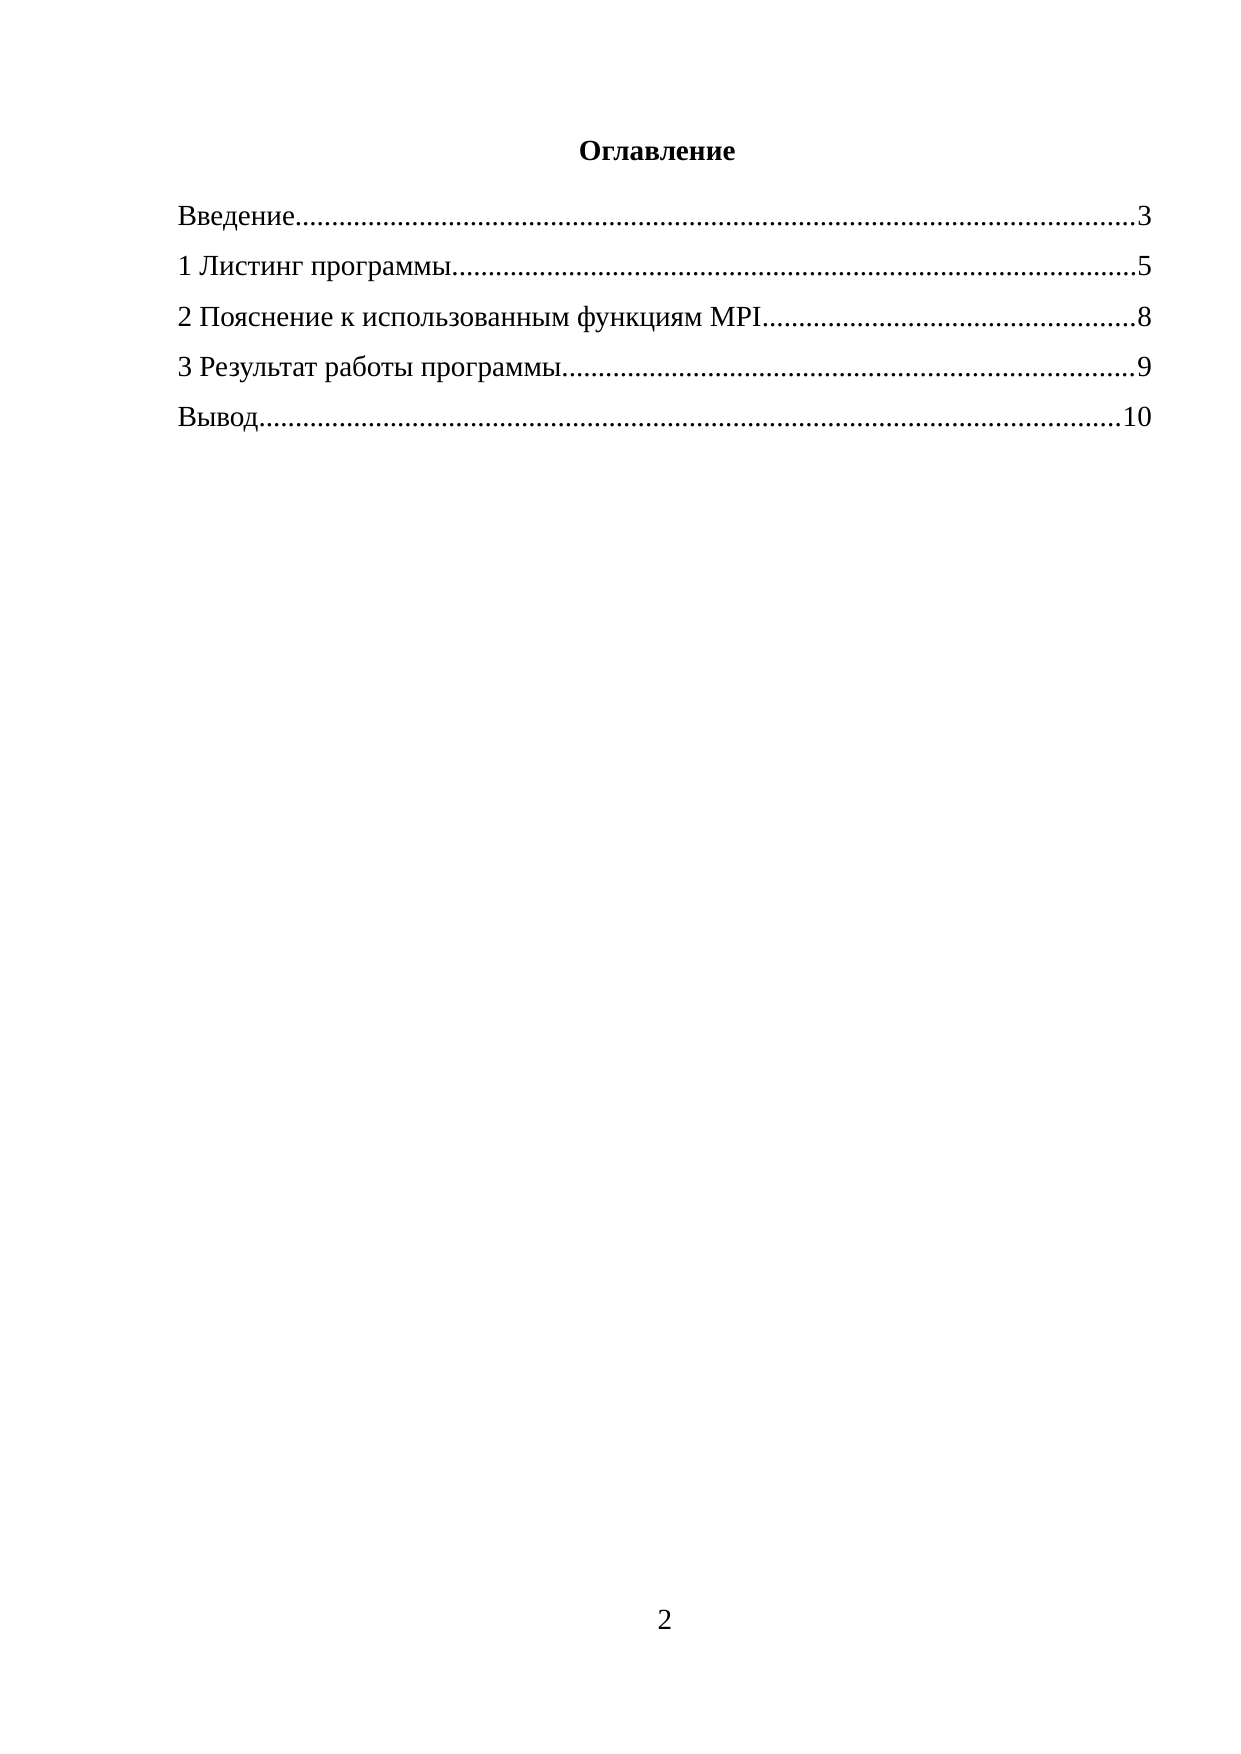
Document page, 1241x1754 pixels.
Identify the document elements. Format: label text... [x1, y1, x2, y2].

text 2 Пояснение к использованным функциям MPI 8 [177, 299, 1152, 332]
text Вывод 10 [177, 399, 1152, 433]
text 3 Результат работы программы 9 [177, 349, 1152, 382]
text 1 Листинг программы 5 [177, 248, 1152, 282]
text Введение 3 [177, 198, 1152, 232]
title Оглавление [251, 133, 1063, 166]
